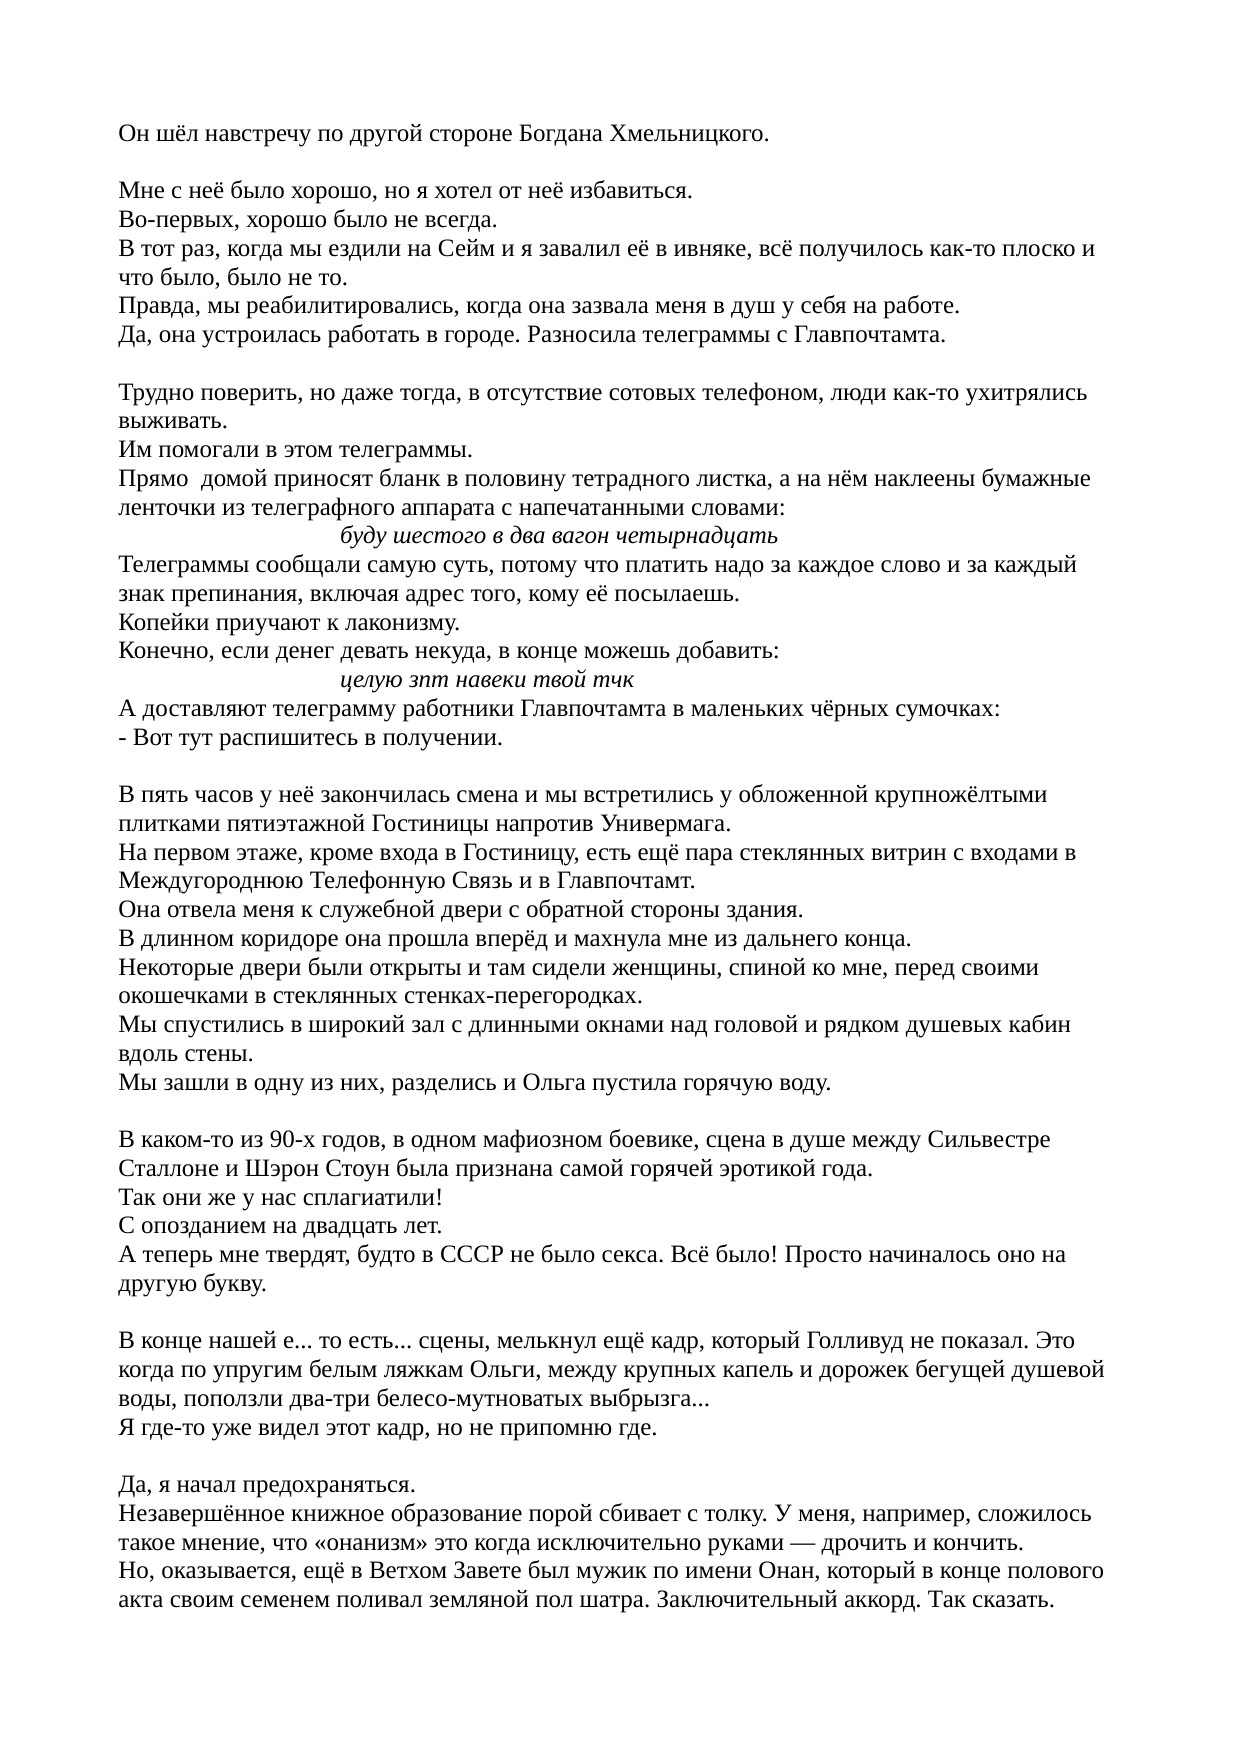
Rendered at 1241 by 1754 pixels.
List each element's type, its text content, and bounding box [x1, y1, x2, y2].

text В каком-то из 90-х годов, в одном мафиозном боевике, сцена в душе между Сильвестре Сталлоне и Шэрон Стоун была признана самой горячей эротикой года. [118, 1124, 1122, 1182]
text Мы зашли в одну из них, разделись и Ольга пустила горячую воду. [118, 1067, 1122, 1096]
text Копейки приучают к лаконизму. [118, 607, 1122, 636]
text Да, она устроилась работать в городе. Разносила телеграммы с Главпочтамта. [118, 319, 1122, 348]
text Да, я начал предохраняться. [118, 1469, 1122, 1498]
text буду шестого в два вагон четырнадцать [118, 521, 1122, 549]
text А теперь мне твердят, будто в СССР не было секса. Всё было! Просто начиналось оно на другую букву. [118, 1239, 1122, 1297]
text - Вот тут распишитесь в получении. [118, 722, 1122, 751]
text Некоторые двери были открыты и там сидели женщины, спиной ко мне, перед своими окошечками в стеклянных стенках-перегородках. [118, 952, 1122, 1009]
text В тот раз, когда мы ездили на Сейм и я завалил её в ивняке, всё получилось как-то плоско и что было, было не то. [118, 233, 1122, 291]
text Так они же у нас сплагиатили! [118, 1182, 1122, 1211]
text Он шёл навстречу по другой стороне Богдана Хмельницкого. [118, 118, 1122, 147]
text Я где-то уже видел этот кадр, но не припомню где. [118, 1412, 1122, 1441]
text Телеграммы сообщали самую суть, потому что платить надо за каждое слово и за каждый знак препинания, включая адрес того, кому её посылаешь. [118, 549, 1122, 607]
text Во-первых, хорошо было не всегда. [118, 204, 1122, 233]
text Трудно поверить, но даже тогда, в отсутствие сотовых телефоном, люди как-то ухитрялись выживать. [118, 377, 1122, 434]
text А доставляют телеграмму работники Главпочтамта в маленьких чёрных сумочках: [118, 693, 1122, 722]
text целую зпт навеки твой тчк [118, 664, 1122, 693]
text В конце нашей е... то есть... сцены, мелькнул ещё кадр, который Голливуд не показал. Это когда по упругим белым ляжкам Ольги, между крупных капель и дорожек бегущей душевой воды, поползли два-три белесо-мутноватых выбрызга... [118, 1326, 1122, 1412]
text В длинном коридоре она прошла вперёд и махнула мне из дальнего конца. [118, 923, 1122, 952]
text Мы спустились в широкий зал с длинными окнами над головой и рядком душевых кабин вдоль стены. [118, 1009, 1122, 1067]
text Она отвела меня к служебной двери с обратной стороны здания. [118, 894, 1122, 923]
text На первом этаже, кроме входа в Гостиницу, есть ещё пара стеклянных витрин с входами в Междугороднюю Телефонную Связь и в Главпочтамт. [118, 837, 1122, 894]
text Им помогали в этом телеграммы. [118, 434, 1122, 463]
text В пять часов у неё закончилась смена и мы встретились у обложенной крупножёлтыми плитками пятиэтажной Гостиницы напротив Универмага. [118, 779, 1122, 837]
text Незавершённое книжное образование порой сбивает с толку. У меня, например, сложилось такое мнение, что «онанизм» это когда исключительно руками — дрочить и кончить. [118, 1498, 1122, 1556]
text С опозданием на двадцать лет. [118, 1211, 1122, 1239]
text Прямо домой приносят бланк в половину тетрадного листка, а на нём наклеены бумажные ленточки из телеграфного аппарата с напечатанными словами: [118, 463, 1122, 521]
text Но, оказывается, ещё в Ветхом Завете был мужик по имени Онан, который в конце полового акта своим семенем поливал земляной пол шатра. Заключительный аккорд. Так сказать. [118, 1556, 1122, 1613]
text Мне с неё было хорошо, но я хотел от неё избавиться. [118, 176, 1122, 204]
text Правда, мы реабилитировались, когда она зазвала меня в душ у себя на работе. [118, 291, 1122, 319]
text Конечно, если денег девать некуда, в конце можешь добавить: [118, 636, 1122, 664]
